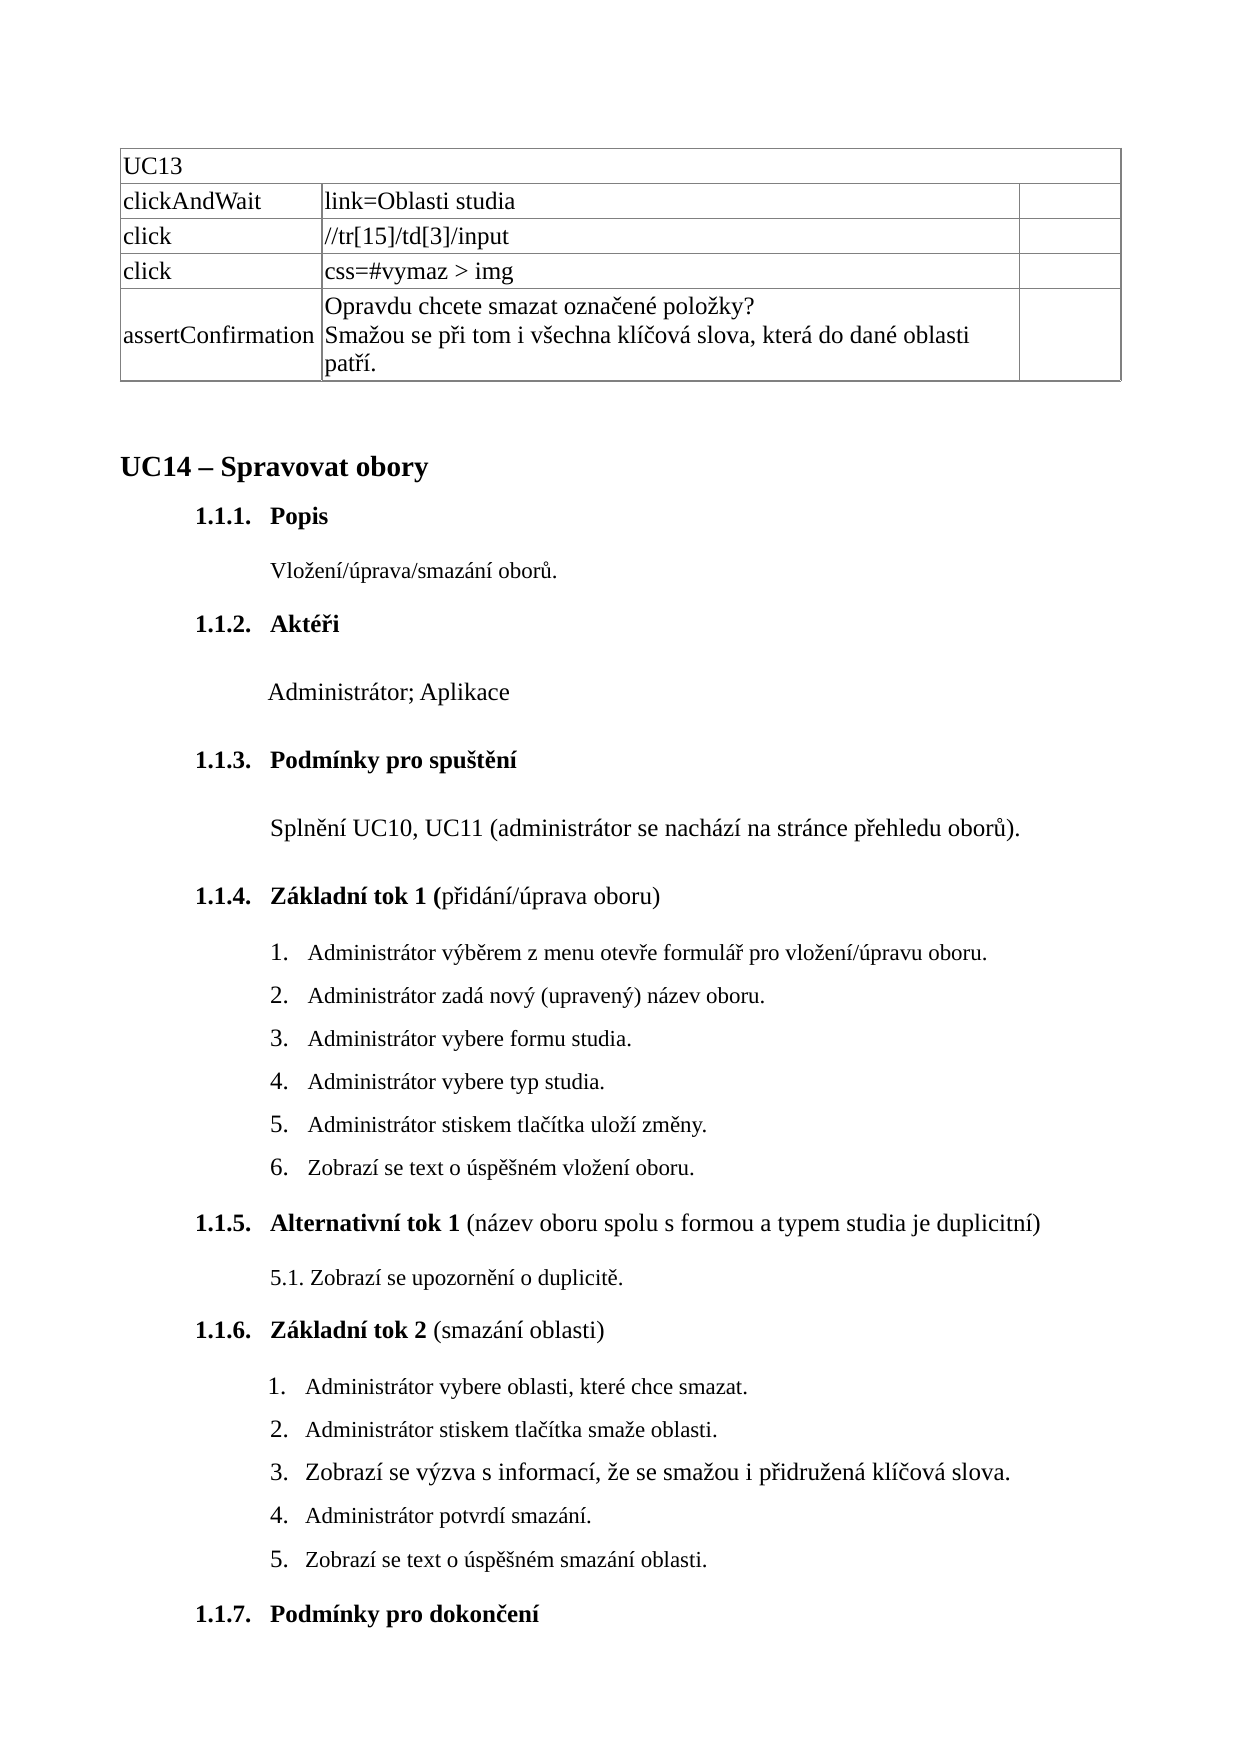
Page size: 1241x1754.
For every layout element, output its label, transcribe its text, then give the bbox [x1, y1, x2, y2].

list Zobrazí se výzva s informací, že se smažou i přidružená klíčová slova. [270, 1457, 1120, 1486]
list Administrátor výběrem z menu otevře formulář pro vložení/úpravu oboru. [270, 937, 1120, 966]
list Podmínky pro dokončení [195, 1599, 1120, 1628]
table_header UC13 [121, 149, 1120, 183]
table_cell [1020, 184, 1120, 218]
table_cell css=#vymaz > img [323, 254, 1019, 288]
list Administrátor vybere formu studia. [270, 1023, 1120, 1052]
list Administrátor potvrdí smazání. [270, 1501, 1120, 1529]
table_cell [1020, 289, 1120, 380]
list Administrátor zadá nový (upravený) název oboru. [270, 980, 1120, 1009]
list Podmínky pro spuštění [195, 745, 1120, 774]
table_cell link=Oblasti studia [323, 184, 1019, 218]
list Administrátor stiskem tlačítka uloží změny. [270, 1109, 1120, 1138]
table_cell clickAndWait [121, 184, 321, 218]
text Splnění UC10, UC11 (administrátor se nachází na stránce přehledu oborů). [195, 813, 1120, 842]
table_cell Opravdu chcete smazat označené položky? Smažou se při tom i všechna klíčová slova, která do dané oblasti patří. [323, 289, 1019, 380]
list Aktéři [195, 609, 1120, 637]
table_cell [1020, 254, 1120, 288]
list Zobrazí se text o úspěšném smazání oblasti. [270, 1544, 1120, 1572]
text 5.1. Zobrazí se upozornění o duplicitě. [270, 1264, 1120, 1290]
text Administrátor; Aplikace [267, 677, 1120, 706]
table_cell click [121, 254, 321, 288]
list Popis [195, 501, 1120, 530]
list Administrátor stiskem tlačítka smaže oblasti. [270, 1414, 1120, 1443]
list Základní tok 2 (smazání oblasti) [195, 1316, 1120, 1344]
list Zobrazí se text o úspěšném vložení oboru. [270, 1152, 1120, 1181]
text Vložení/úprava/smazání oborů. [270, 557, 1120, 583]
list Administrátor vybere oblasti, které chce smazat. [267, 1371, 1120, 1400]
table_cell click [121, 219, 321, 253]
table_cell assertConfirmation [121, 289, 321, 380]
subtitle UC14 – Spravovat obory [120, 449, 1120, 482]
table_cell [1020, 219, 1120, 253]
list Administrátor vybere typ studia. [270, 1066, 1120, 1095]
list Základní tok 1 (přidání/úprava oboru) [195, 881, 1120, 910]
table_cell //tr[15]/td[3]/input [323, 219, 1019, 253]
list Alternativní tok 1 (název oboru spolu s formou a typem studia je duplicitní) [195, 1208, 1120, 1237]
